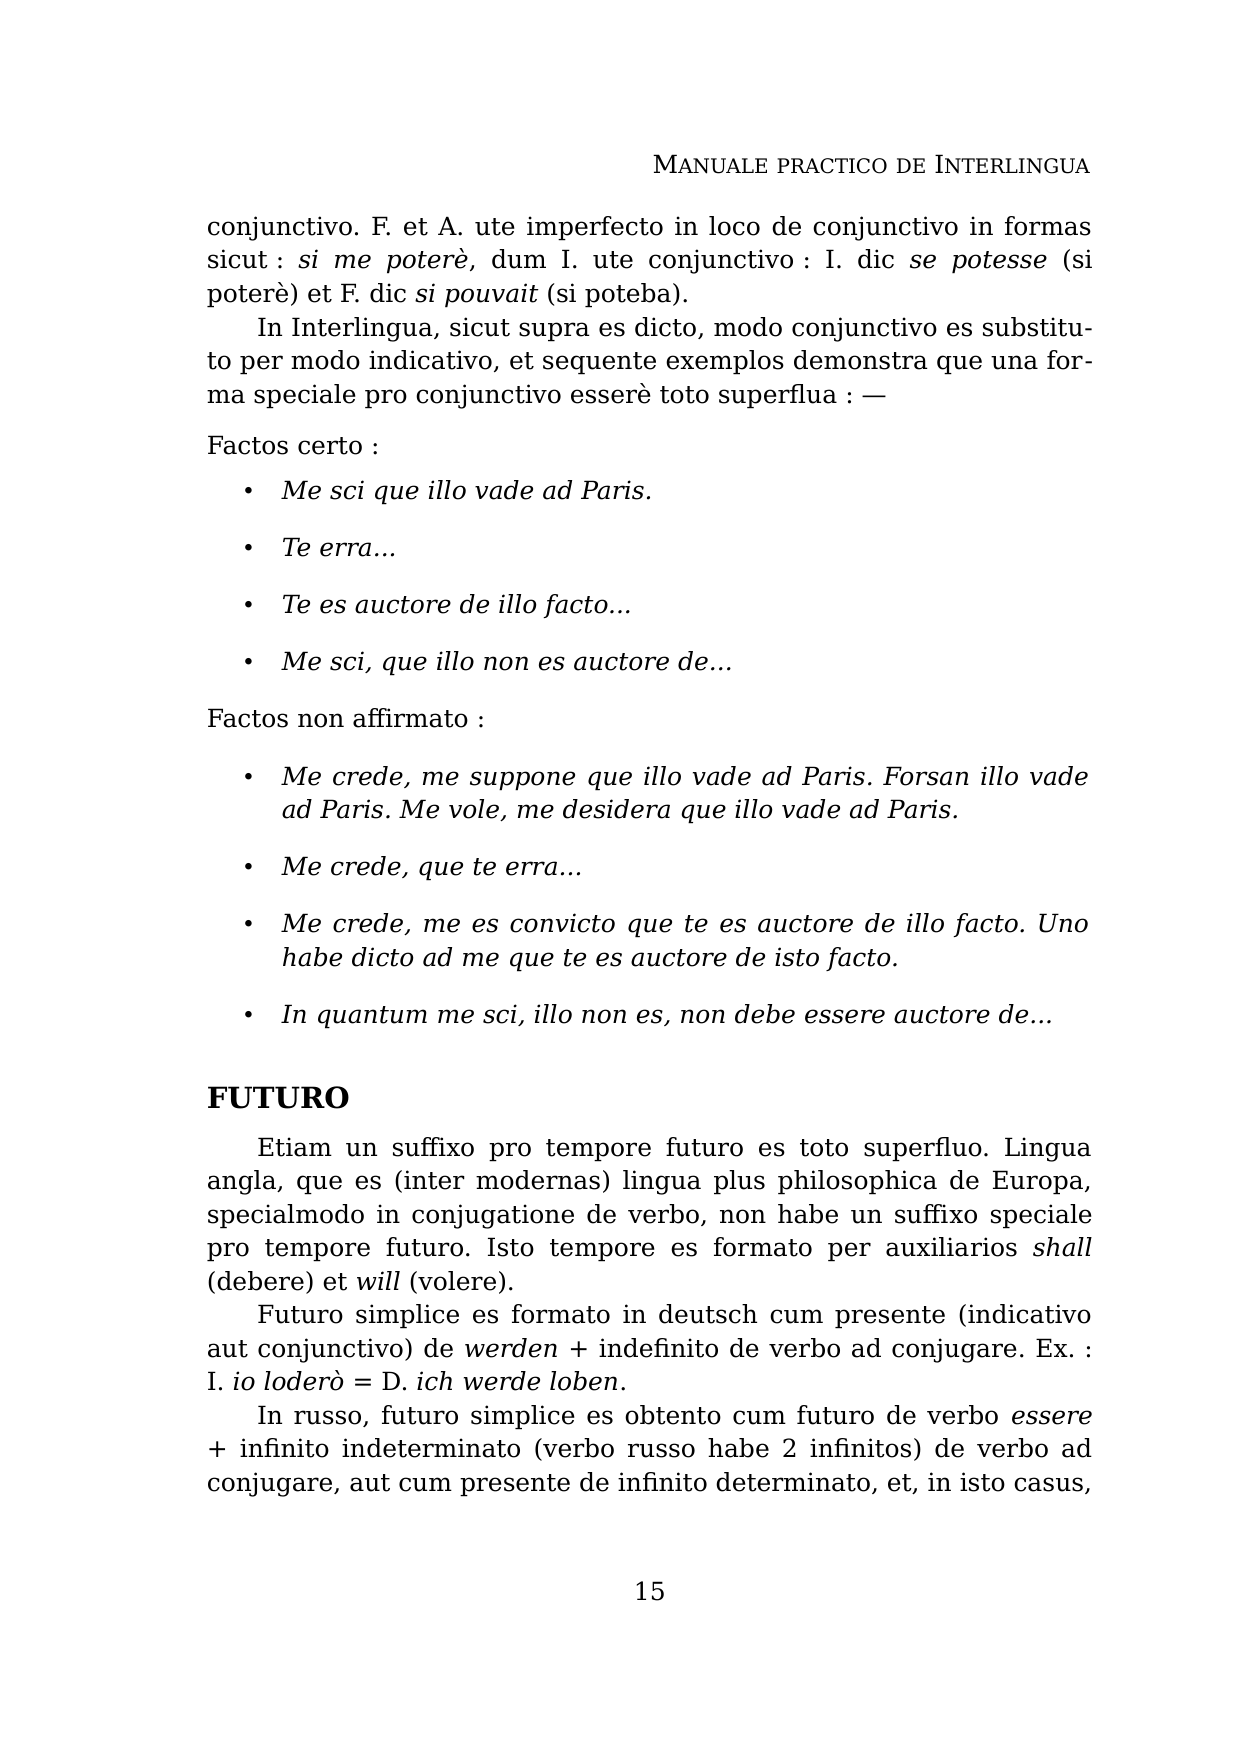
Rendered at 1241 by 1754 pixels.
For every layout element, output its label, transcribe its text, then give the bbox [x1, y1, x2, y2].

list Me crede, me suppone que illo vade ad Paris. Forsan illo vade ad Paris. Me vole, me desidera que illo vade ad Paris. [244, 762, 1093, 824]
list Me crede, me es convicto que te es auctore de illo facto. Uno habe dicto ad me que te es auctore de isto facto. [244, 909, 1093, 972]
list Me sci, que illo non es auctore de... [244, 648, 1093, 677]
text Futuro simplice es formato in deutsch cum presente (indicativo aut conjuncti­vo) de werden + indefinito de verbo ad conjugare. Ex. : I. io loderò = D. ich werde loben. [207, 1301, 1093, 1397]
text In russo, futuro simplice es obtento cum futuro de verbo essere + infinito in­determinato (verbo russo habe 2 infinitos) de verbo ad conjugare, aut cum presente de infinito determinato, et, in isto casus, [207, 1401, 1093, 1497]
text conjunctivo. F. et A. ute imperfecto in loco de conjunctivo in formas sicut : si me poterè, dum I. ute conjunctivo : I. dic se potesse (si poterè) et F. dic si pouvait (si poteba). [207, 212, 1093, 308]
list Te es auctore de illo facto... [244, 591, 1093, 620]
list In quantum me sci, illo non es, non debe essere auctore de... [244, 1000, 1093, 1029]
text In Interlingua, sicut supra es dicto, modo conjunctivo es substitu­to per modo indicativo, et sequente exemplos demonstra que una for­ma speciale pro con­junctivo esserè toto superflua : — [207, 313, 1093, 409]
list Me sci que illo vade ad Paris. [244, 476, 1093, 506]
list Te erra... [244, 533, 1093, 563]
text Factos certo : [207, 431, 1093, 460]
text Etiam un suffixo pro tempore futuro es toto superfluo. Lingua angla, que es (inter modernas) lingua plus philosophica de Europa, specialmodo in conjugatione de verbo, non habe un suffi­xo speciale pro tempo­re futuro. Isto tempore es formato per auxilia­rios shall (debere) et will (volere). [207, 1133, 1093, 1296]
list Me crede, que te erra... [244, 852, 1093, 882]
list Factos non affirmato : [207, 705, 1093, 734]
subtitle FUTURO [207, 1081, 1093, 1115]
